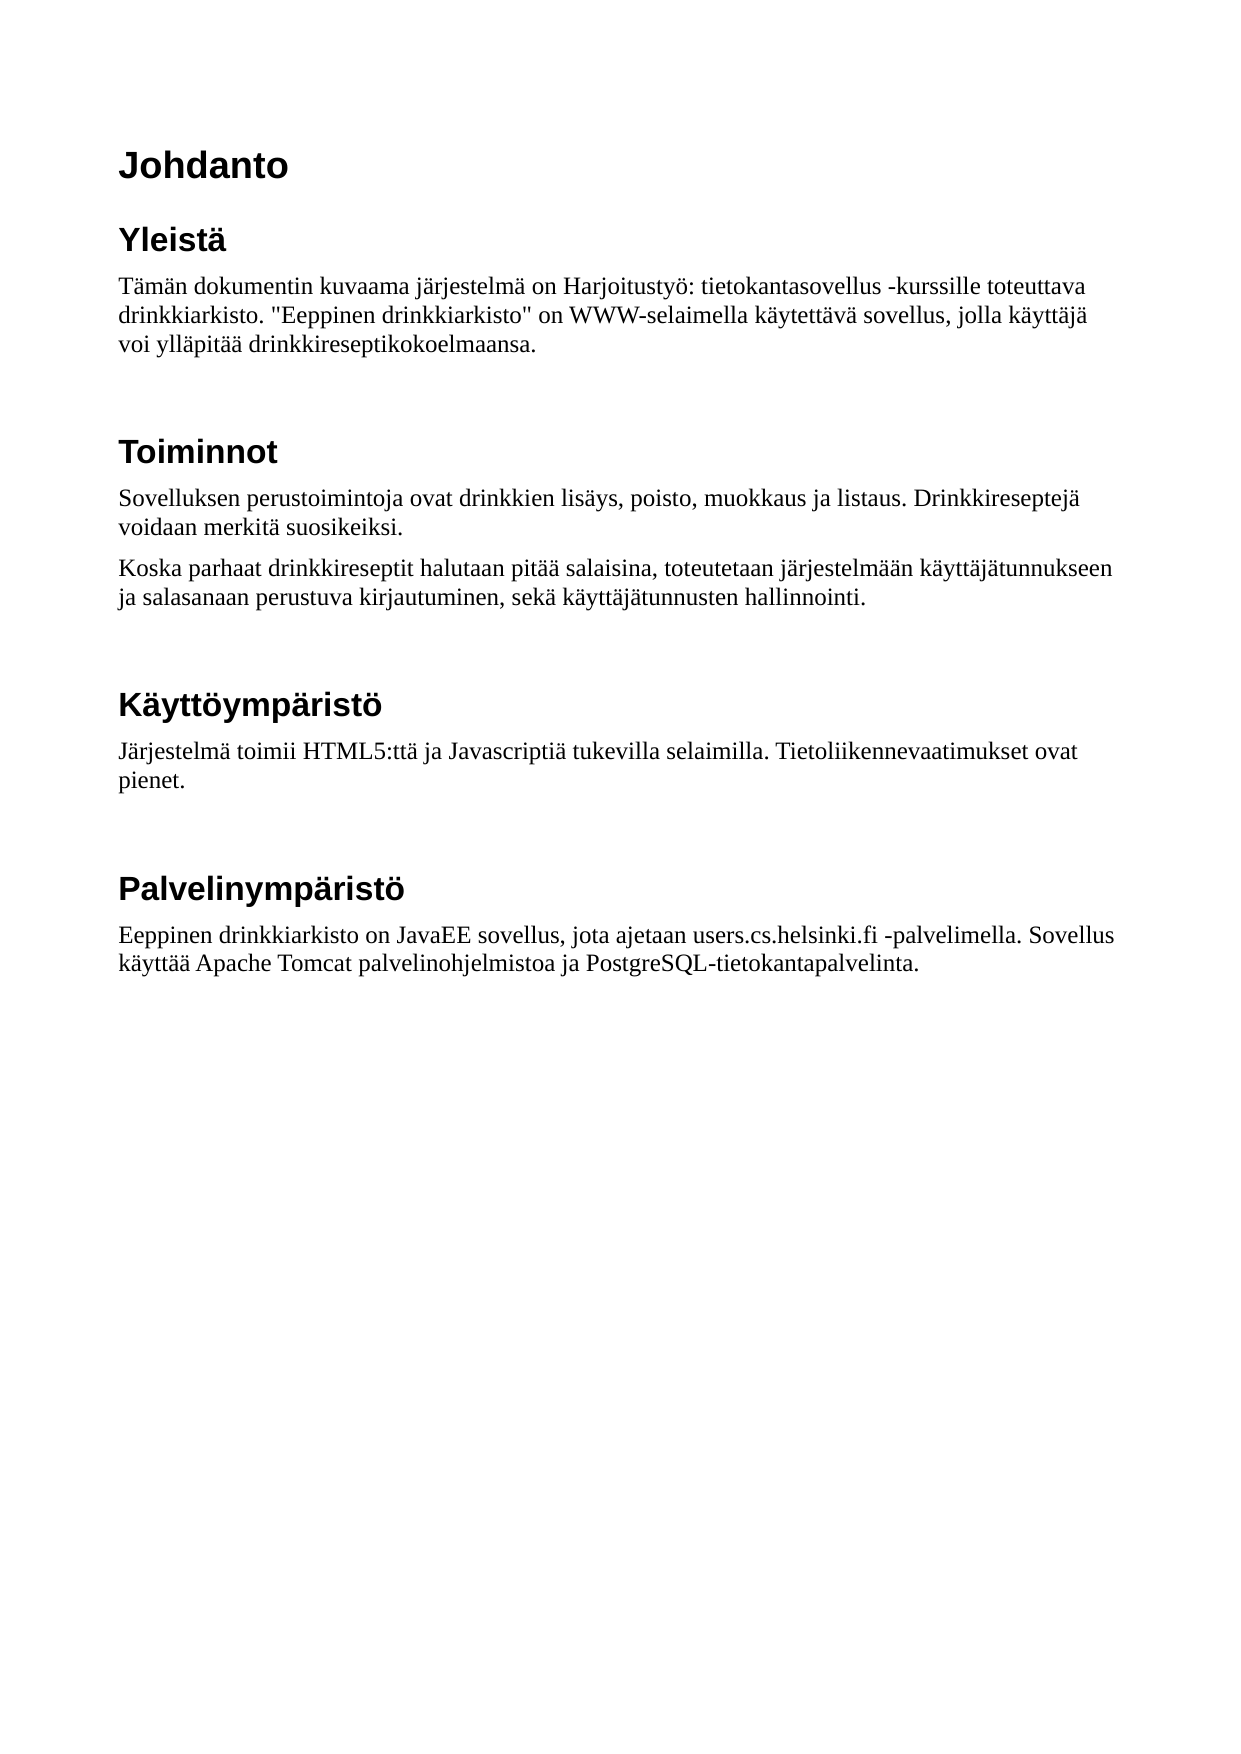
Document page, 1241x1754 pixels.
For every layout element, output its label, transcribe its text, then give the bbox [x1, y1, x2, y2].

subtitle Käyttöympäristö [118, 685, 1122, 724]
subtitle Johdanto [118, 143, 1122, 187]
subtitle Toiminnot [118, 432, 1122, 471]
text Tämän dokumentin kuvaama järjestelmä on Harjoitustyö: tietokantasovellus -kurssille toteuttava drinkkiarkisto. "Eeppinen drinkkiarkisto" on WWW-selaimella käytettävä sovellus, jolla käyttäjä voi ylläpitää drinkkireseptikokoelmaansa. [118, 271, 1122, 357]
text Eeppinen drinkkiarkisto on JavaEE sovellus, jota ajetaan users.cs.helsinki.fi -palvelimella. Sovellus käyttää Apache Tomcat palvelinohjelmistoa ja PostgreSQL-tietokantapalvelinta. [118, 920, 1122, 977]
text Sovelluksen perustoimintoja ovat drinkkien lisäys, poisto, muokkaus ja listaus. Drinkkireseptejä voidaan merkitä suosikeiksi. [118, 483, 1122, 541]
subtitle Yleistä [118, 220, 1122, 259]
text Järjestelmä toimii HTML5:ttä ja Javascriptiä tukevilla selaimilla. Tietoliikennevaatimukset ovat pienet. [118, 736, 1122, 794]
text Koska parhaat drinkkireseptit halutaan pitää salaisina, toteutetaan järjestelmään käyttäjätunnukseen ja salasanaan perustuva kirjautuminen, sekä käyttäjätunnusten hallinnointi. [118, 553, 1122, 611]
subtitle Palvelinympäristö [118, 868, 1122, 907]
